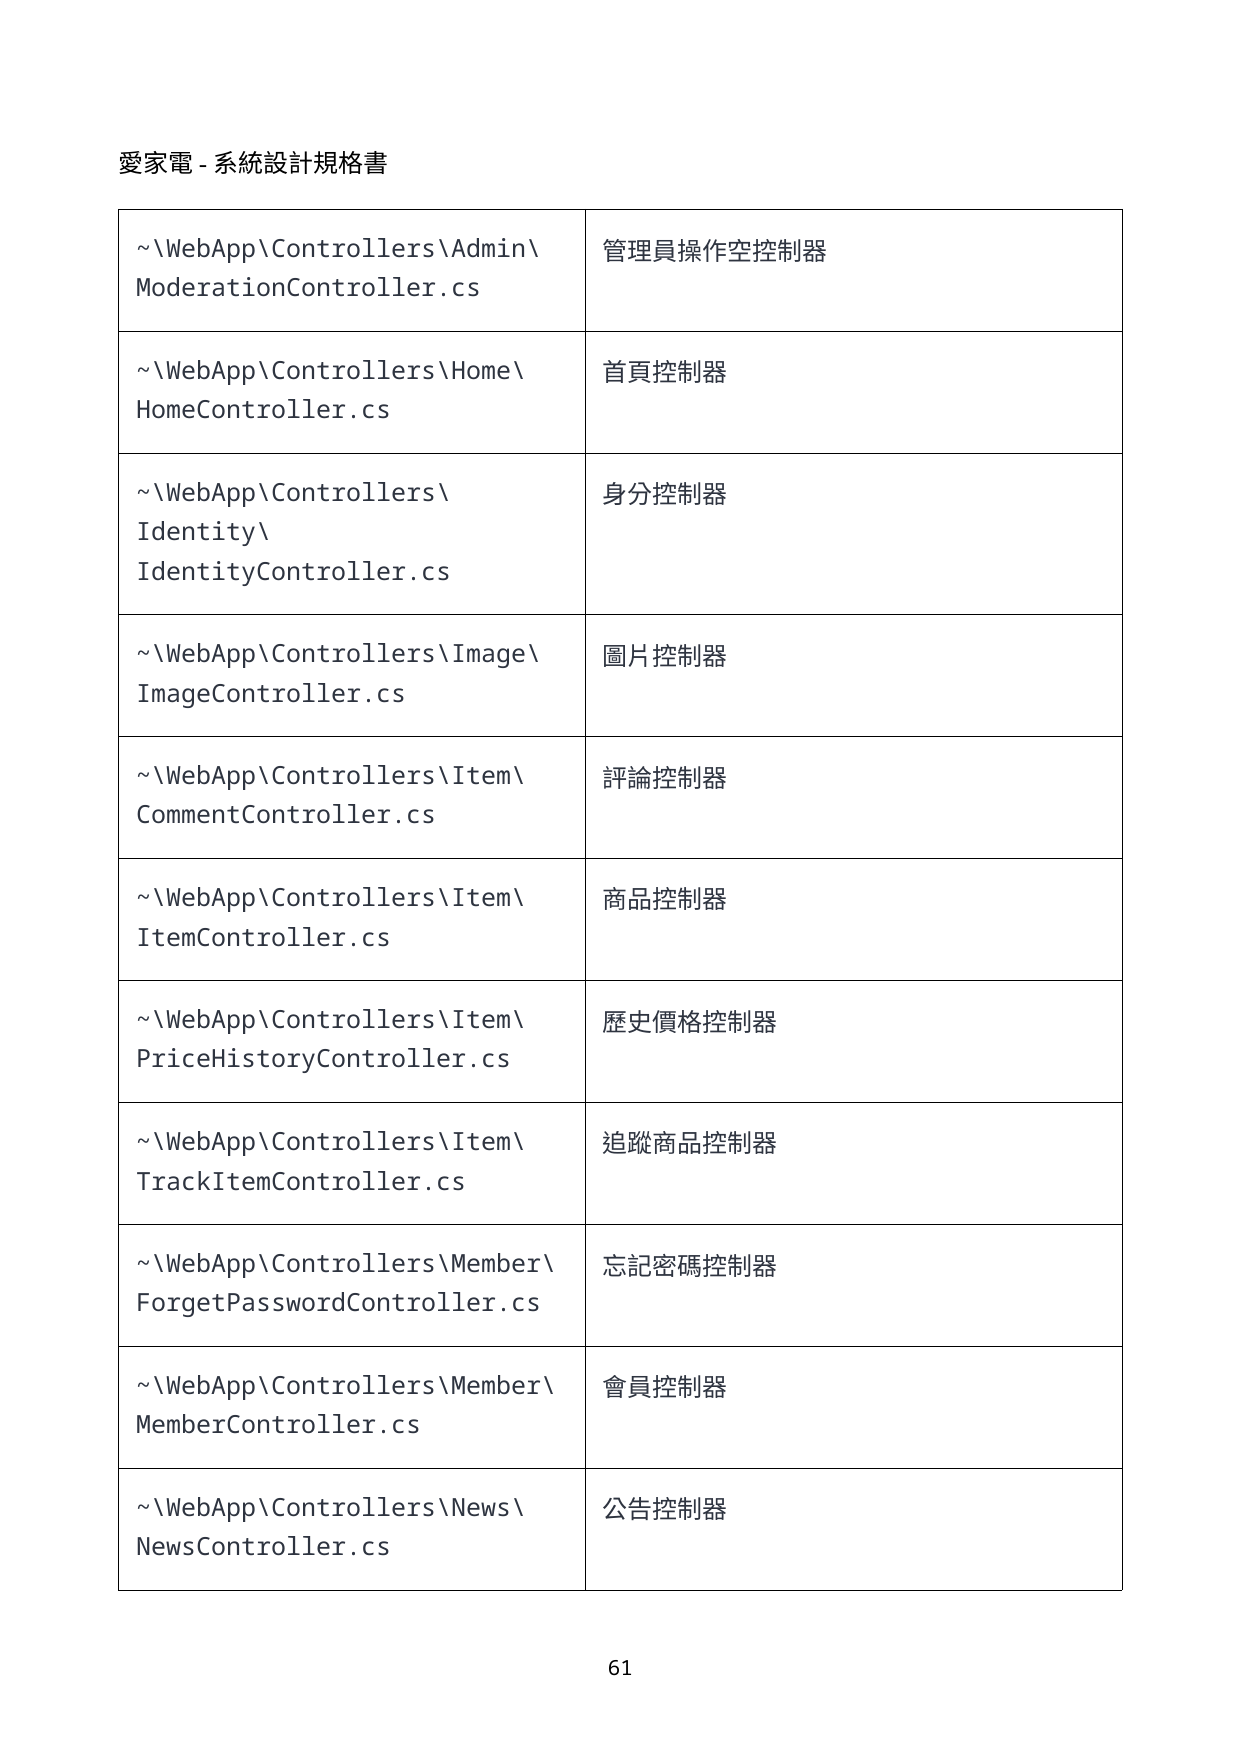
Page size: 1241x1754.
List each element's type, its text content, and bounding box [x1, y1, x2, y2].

table_cell 公告控制器 [586, 1469, 1122, 1589]
table_cell 忘記密碼控制器 [586, 1225, 1122, 1346]
table_cell ~\WebApp\Controllers\Admin\ModerationController.cs [119, 210, 585, 331]
table_cell ~\WebApp\Controllers\Item\CommentController.cs [119, 737, 585, 858]
table_cell 身分控制器 [586, 454, 1122, 614]
table_cell 歷史價格控制器 [586, 981, 1122, 1102]
table_cell 商品控制器 [586, 859, 1122, 980]
table_cell ~\WebApp\Controllers\Item\ItemController.cs [119, 859, 585, 980]
table_cell ~\WebApp\Controllers\Member\ForgetPasswordController.cs [119, 1225, 585, 1346]
table_cell 管理員操作空控制器 [586, 210, 1122, 331]
table_cell 評論控制器 [586, 737, 1122, 858]
table_cell ~\WebApp\Controllers\Image\ImageController.cs [119, 615, 585, 736]
table_cell 追蹤商品控制器 [586, 1103, 1122, 1224]
table_cell ~\WebApp\Controllers\Member\MemberController.cs [119, 1347, 585, 1468]
table_cell ~\WebApp\Controllers\Item\TrackItemController.cs [119, 1103, 585, 1224]
table_cell ~\WebApp\Controllers\News\NewsController.cs [119, 1469, 585, 1589]
table_cell 圖片控制器 [586, 615, 1122, 736]
table_cell 首頁控制器 [586, 332, 1122, 453]
table_cell ~\WebApp\Controllers\Home\HomeController.cs [119, 332, 585, 453]
table_cell ~\WebApp\Controllers\Identity\IdentityController.cs [119, 454, 585, 614]
table_cell ~\WebApp\Controllers\Item\PriceHistoryController.cs [119, 981, 585, 1102]
table_cell 會員控制器 [586, 1347, 1122, 1468]
